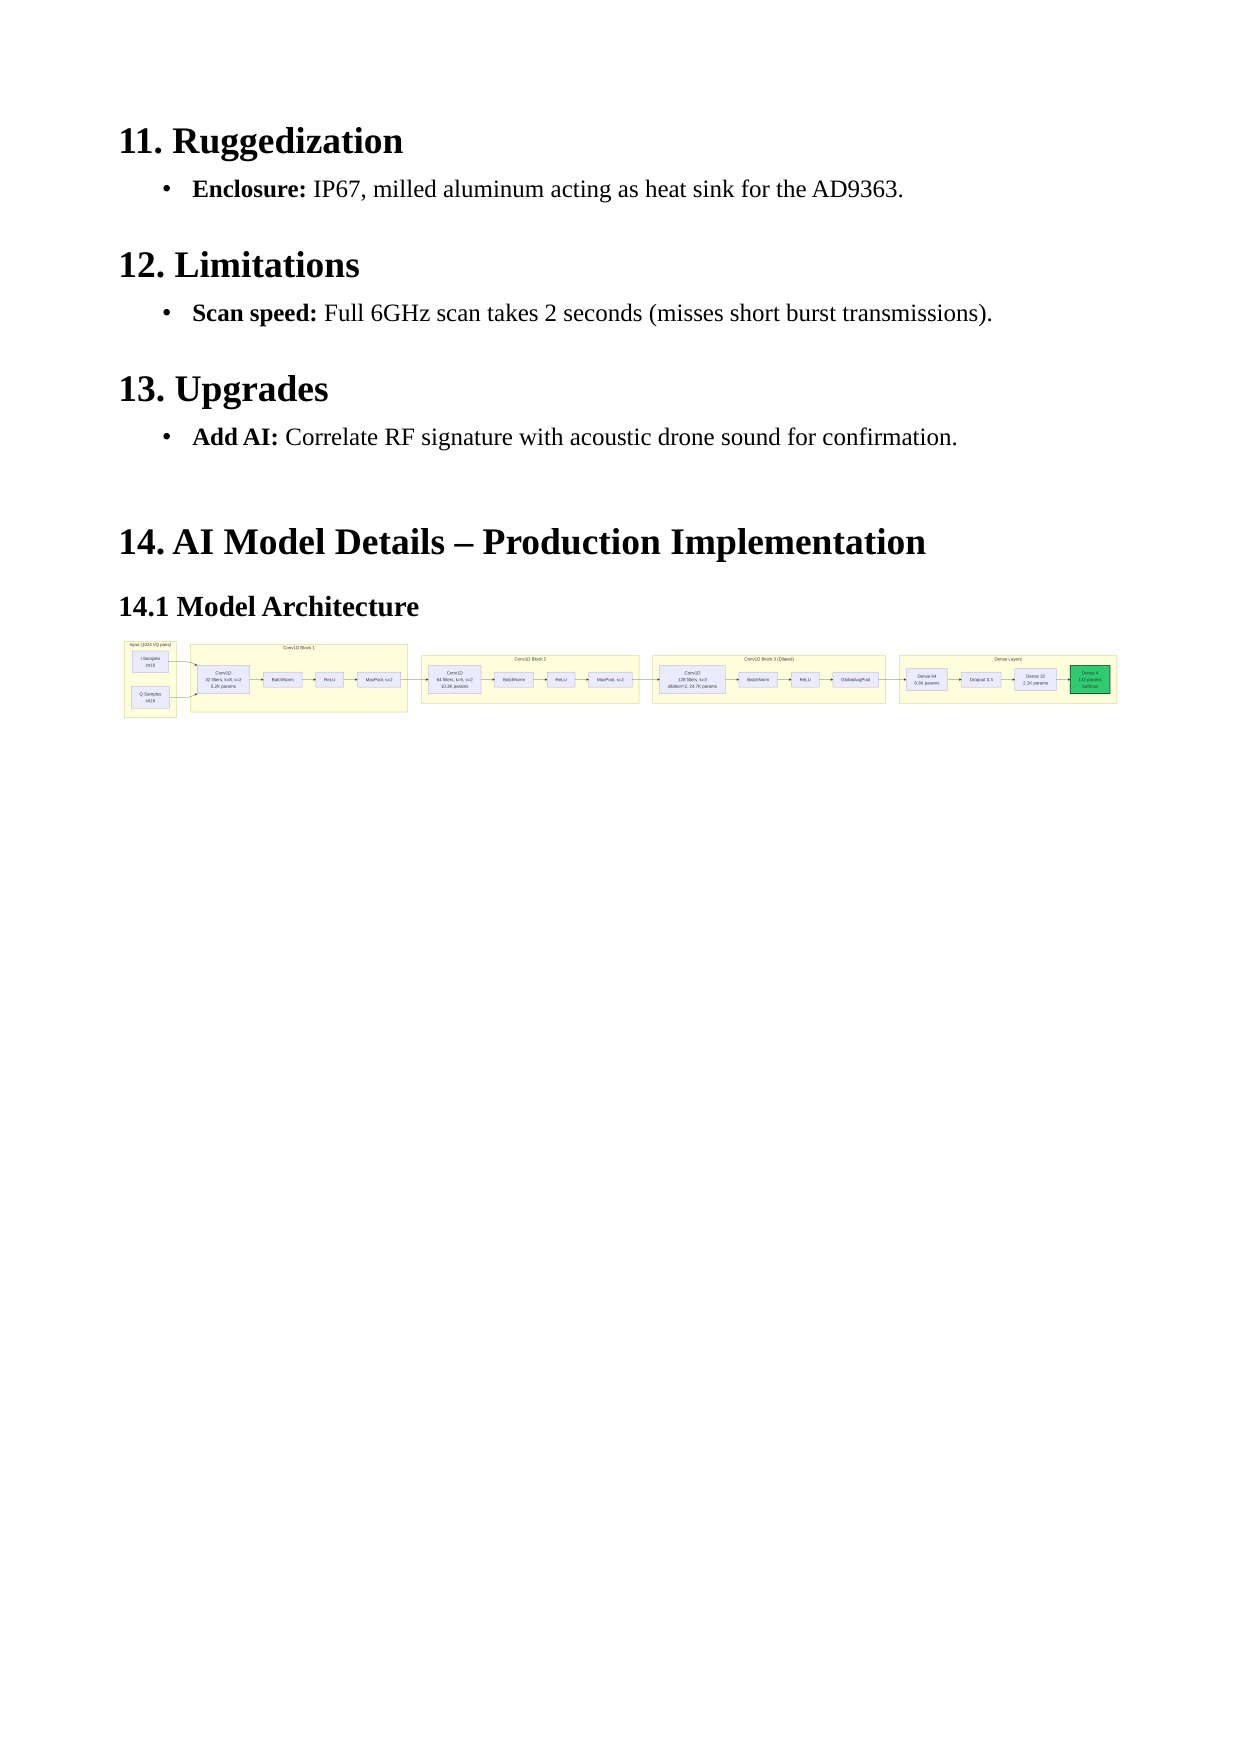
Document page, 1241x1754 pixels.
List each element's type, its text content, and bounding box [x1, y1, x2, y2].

list Scan speed: Full 6GHz scan takes 2 seconds (misses short burst transmissions). [162, 298, 1122, 327]
subtitle 14.1 Model Architecture [118, 589, 1122, 623]
picture [118, 635, 1123, 724]
list Enclosure: IP67, milled aluminum acting as heat sink for the AD9363. [162, 174, 1122, 202]
subtitle 11. Ruggedization [118, 118, 1122, 161]
subtitle 13. Upgrades [118, 366, 1122, 409]
subtitle 12. Limitations [118, 242, 1122, 285]
list Add AI: Correlate RF signature with acoustic drone sound for confirmation. [162, 422, 1122, 451]
subtitle 14. AI Model Details – Production Implementation [118, 519, 1122, 562]
